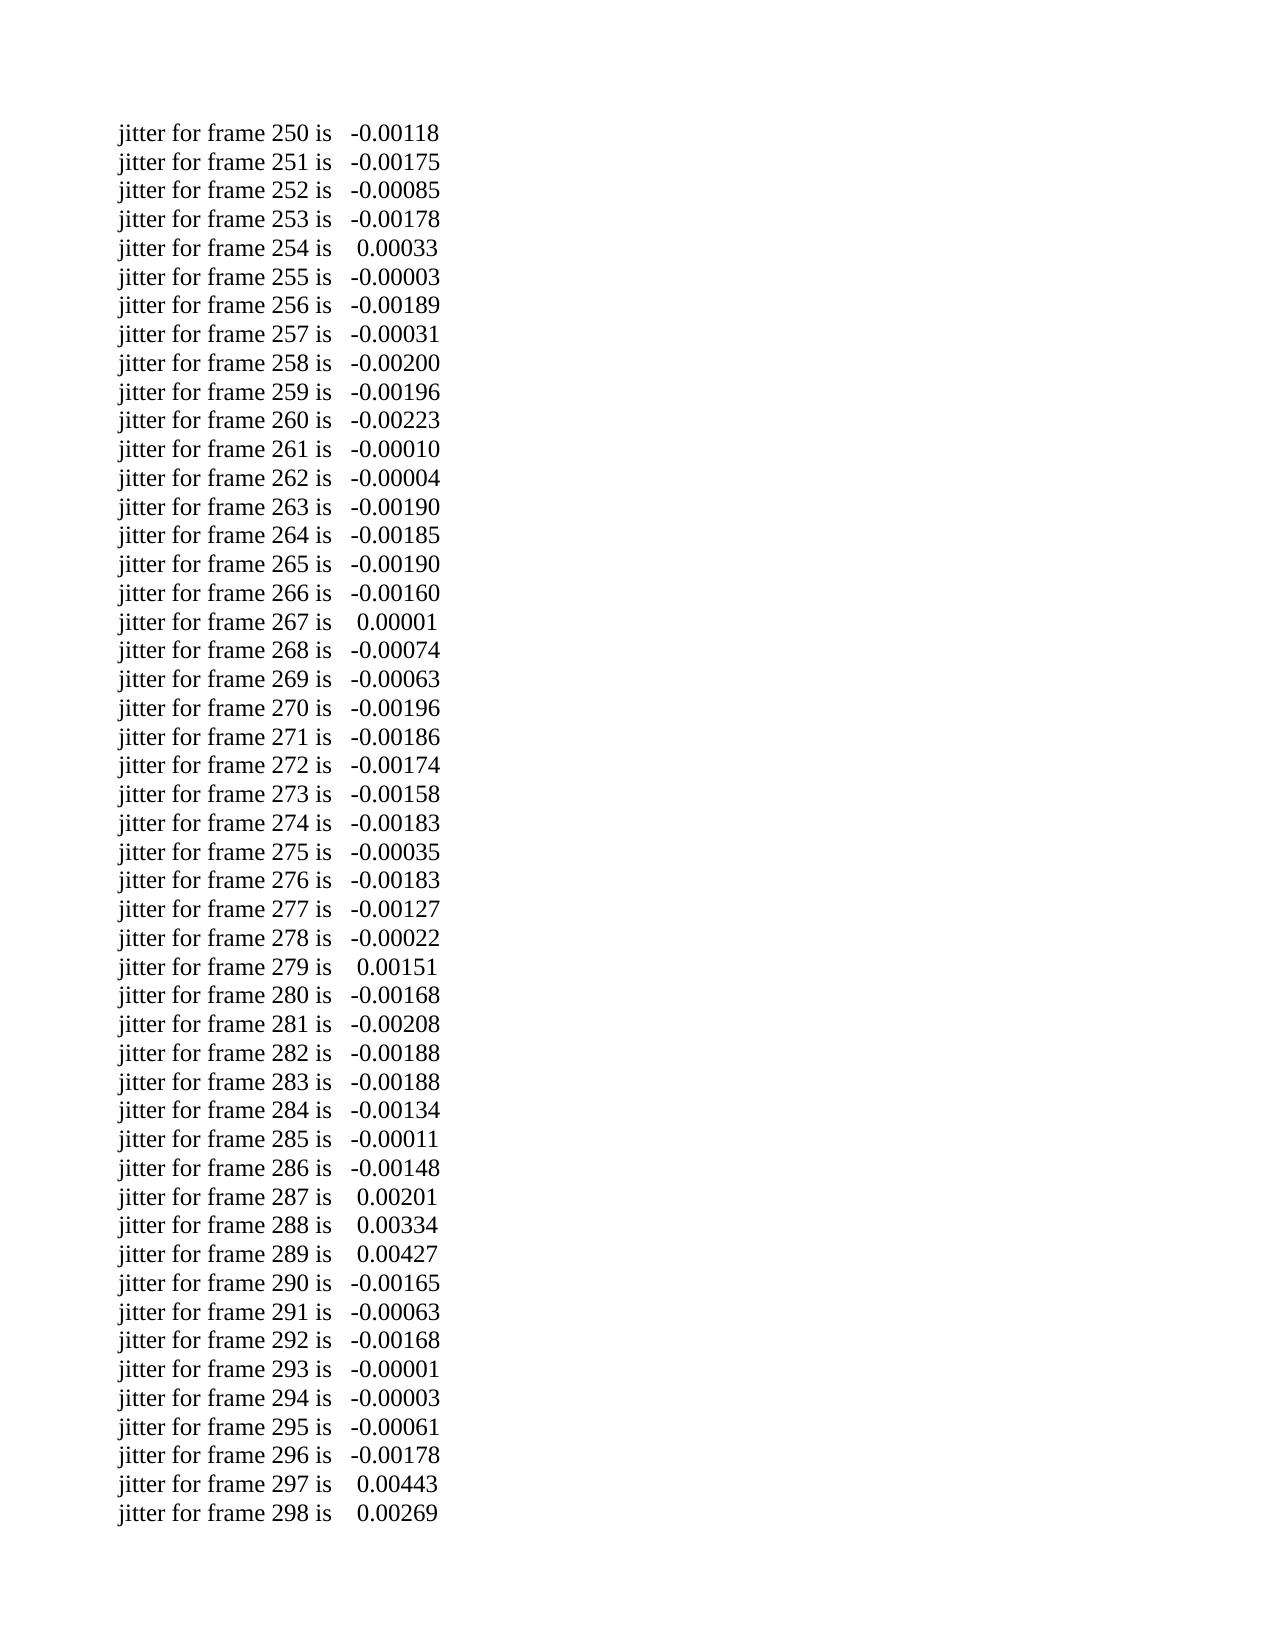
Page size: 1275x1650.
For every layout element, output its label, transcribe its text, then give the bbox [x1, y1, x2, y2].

text jitter for frame 279 is 0.00151 [118, 952, 1157, 981]
text jitter for frame 274 is -0.00183 [118, 808, 1157, 837]
text jitter for frame 272 is -0.00174 [118, 751, 1157, 779]
text jitter for frame 253 is -0.00178 [118, 204, 1157, 233]
text jitter for frame 255 is -0.00003 [118, 262, 1157, 291]
text jitter for frame 250 is -0.00118 [118, 118, 1157, 147]
text jitter for frame 291 is -0.00063 [118, 1297, 1157, 1326]
text jitter for frame 266 is -0.00160 [118, 578, 1157, 607]
text jitter for frame 256 is -0.00189 [118, 291, 1157, 319]
text jitter for frame 261 is -0.00010 [118, 434, 1157, 463]
text jitter for frame 294 is -0.00003 [118, 1383, 1157, 1412]
text jitter for frame 296 is -0.00178 [118, 1441, 1157, 1469]
text jitter for frame 268 is -0.00074 [118, 636, 1157, 664]
text jitter for frame 292 is -0.00168 [118, 1326, 1157, 1354]
text jitter for frame 290 is -0.00165 [118, 1268, 1157, 1297]
text jitter for frame 297 is 0.00443 [118, 1469, 1157, 1498]
text jitter for frame 293 is -0.00001 [118, 1354, 1157, 1383]
text jitter for frame 288 is 0.00334 [118, 1211, 1157, 1239]
text jitter for frame 257 is -0.00031 [118, 319, 1157, 348]
text jitter for frame 277 is -0.00127 [118, 894, 1157, 923]
text jitter for frame 285 is -0.00011 [118, 1124, 1157, 1153]
text jitter for frame 264 is -0.00185 [118, 521, 1157, 549]
text jitter for frame 276 is -0.00183 [118, 866, 1157, 894]
text jitter for frame 269 is -0.00063 [118, 664, 1157, 693]
text jitter for frame 270 is -0.00196 [118, 693, 1157, 722]
text jitter for frame 298 is 0.00269 [118, 1498, 1157, 1527]
text jitter for frame 283 is -0.00188 [118, 1067, 1157, 1096]
text jitter for frame 281 is -0.00208 [118, 1009, 1157, 1038]
text jitter for frame 252 is -0.00085 [118, 176, 1157, 204]
text jitter for frame 289 is 0.00427 [118, 1239, 1157, 1268]
text jitter for frame 271 is -0.00186 [118, 722, 1157, 751]
text jitter for frame 254 is 0.00033 [118, 233, 1157, 262]
text jitter for frame 262 is -0.00004 [118, 463, 1157, 492]
text jitter for frame 258 is -0.00200 [118, 348, 1157, 377]
text jitter for frame 275 is -0.00035 [118, 837, 1157, 866]
text jitter for frame 278 is -0.00022 [118, 923, 1157, 952]
text jitter for frame 265 is -0.00190 [118, 549, 1157, 578]
text jitter for frame 251 is -0.00175 [118, 147, 1157, 176]
text jitter for frame 260 is -0.00223 [118, 406, 1157, 434]
text jitter for frame 273 is -0.00158 [118, 779, 1157, 808]
text jitter for frame 295 is -0.00061 [118, 1412, 1157, 1441]
text jitter for frame 284 is -0.00134 [118, 1096, 1157, 1124]
text jitter for frame 267 is 0.00001 [118, 607, 1157, 636]
text jitter for frame 259 is -0.00196 [118, 377, 1157, 406]
text jitter for frame 287 is 0.00201 [118, 1182, 1157, 1211]
text jitter for frame 286 is -0.00148 [118, 1153, 1157, 1182]
text jitter for frame 282 is -0.00188 [118, 1038, 1157, 1067]
text jitter for frame 280 is -0.00168 [118, 981, 1157, 1009]
text jitter for frame 263 is -0.00190 [118, 492, 1157, 521]
